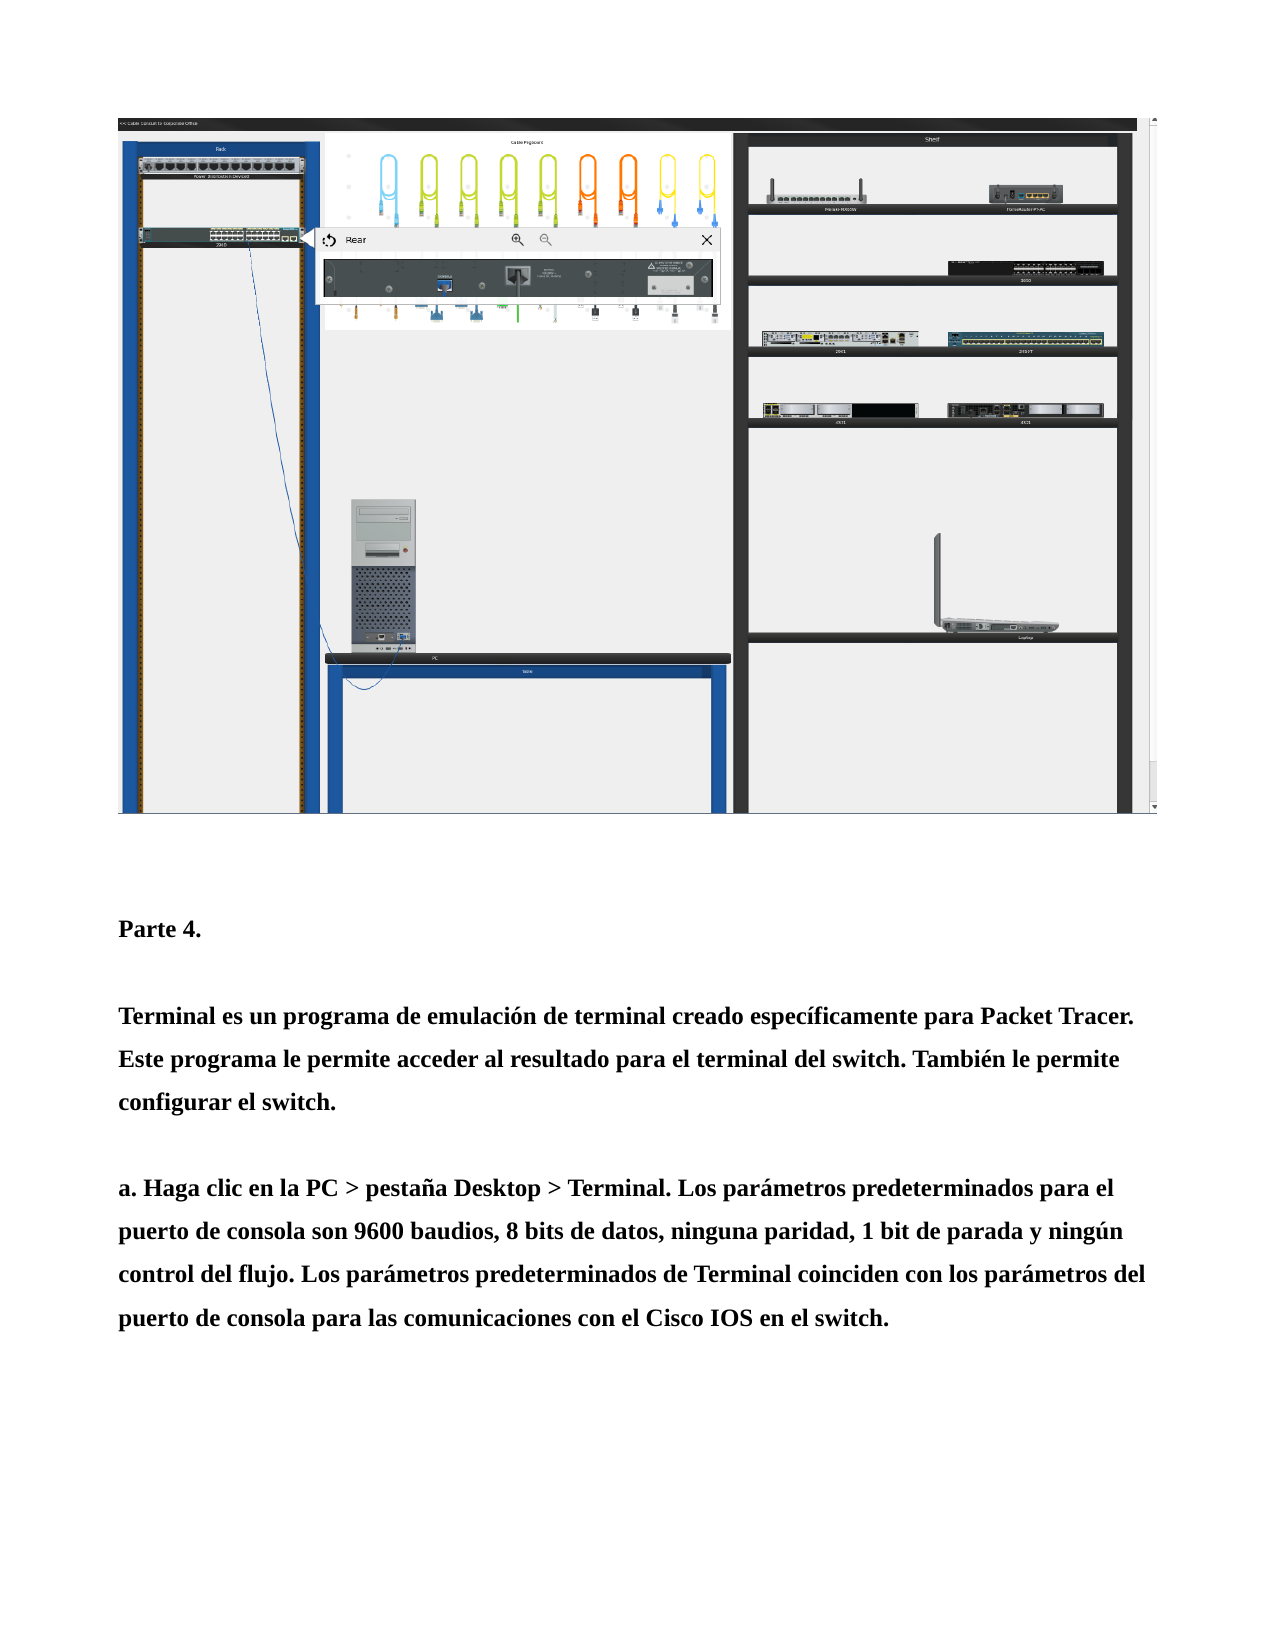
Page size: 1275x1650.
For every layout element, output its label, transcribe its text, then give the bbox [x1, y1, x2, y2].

text Terminal es un programa de emulación de terminal creado específicamente para Packet Tracer. Este programa le permite acceder al resultado para el terminal del switch. También le permite configurar el switch. [118, 1001, 1157, 1116]
text a. Haga clic en la PC > pestaña Desktop > Terminal. Los parámetros predeterminados para el puerto de consola son 9600 baudios, 8 bits de datos, ninguna paridad, 1 bit de parada y ningún control del flujo. Los parámetros predeterminados de Terminal coinciden con los parámetros del puerto de consola para las comunicaciones con el Cisco IOS en el switch. [118, 1173, 1157, 1331]
text Parte 4. [118, 914, 1157, 943]
picture [118, 118, 1157, 814]
